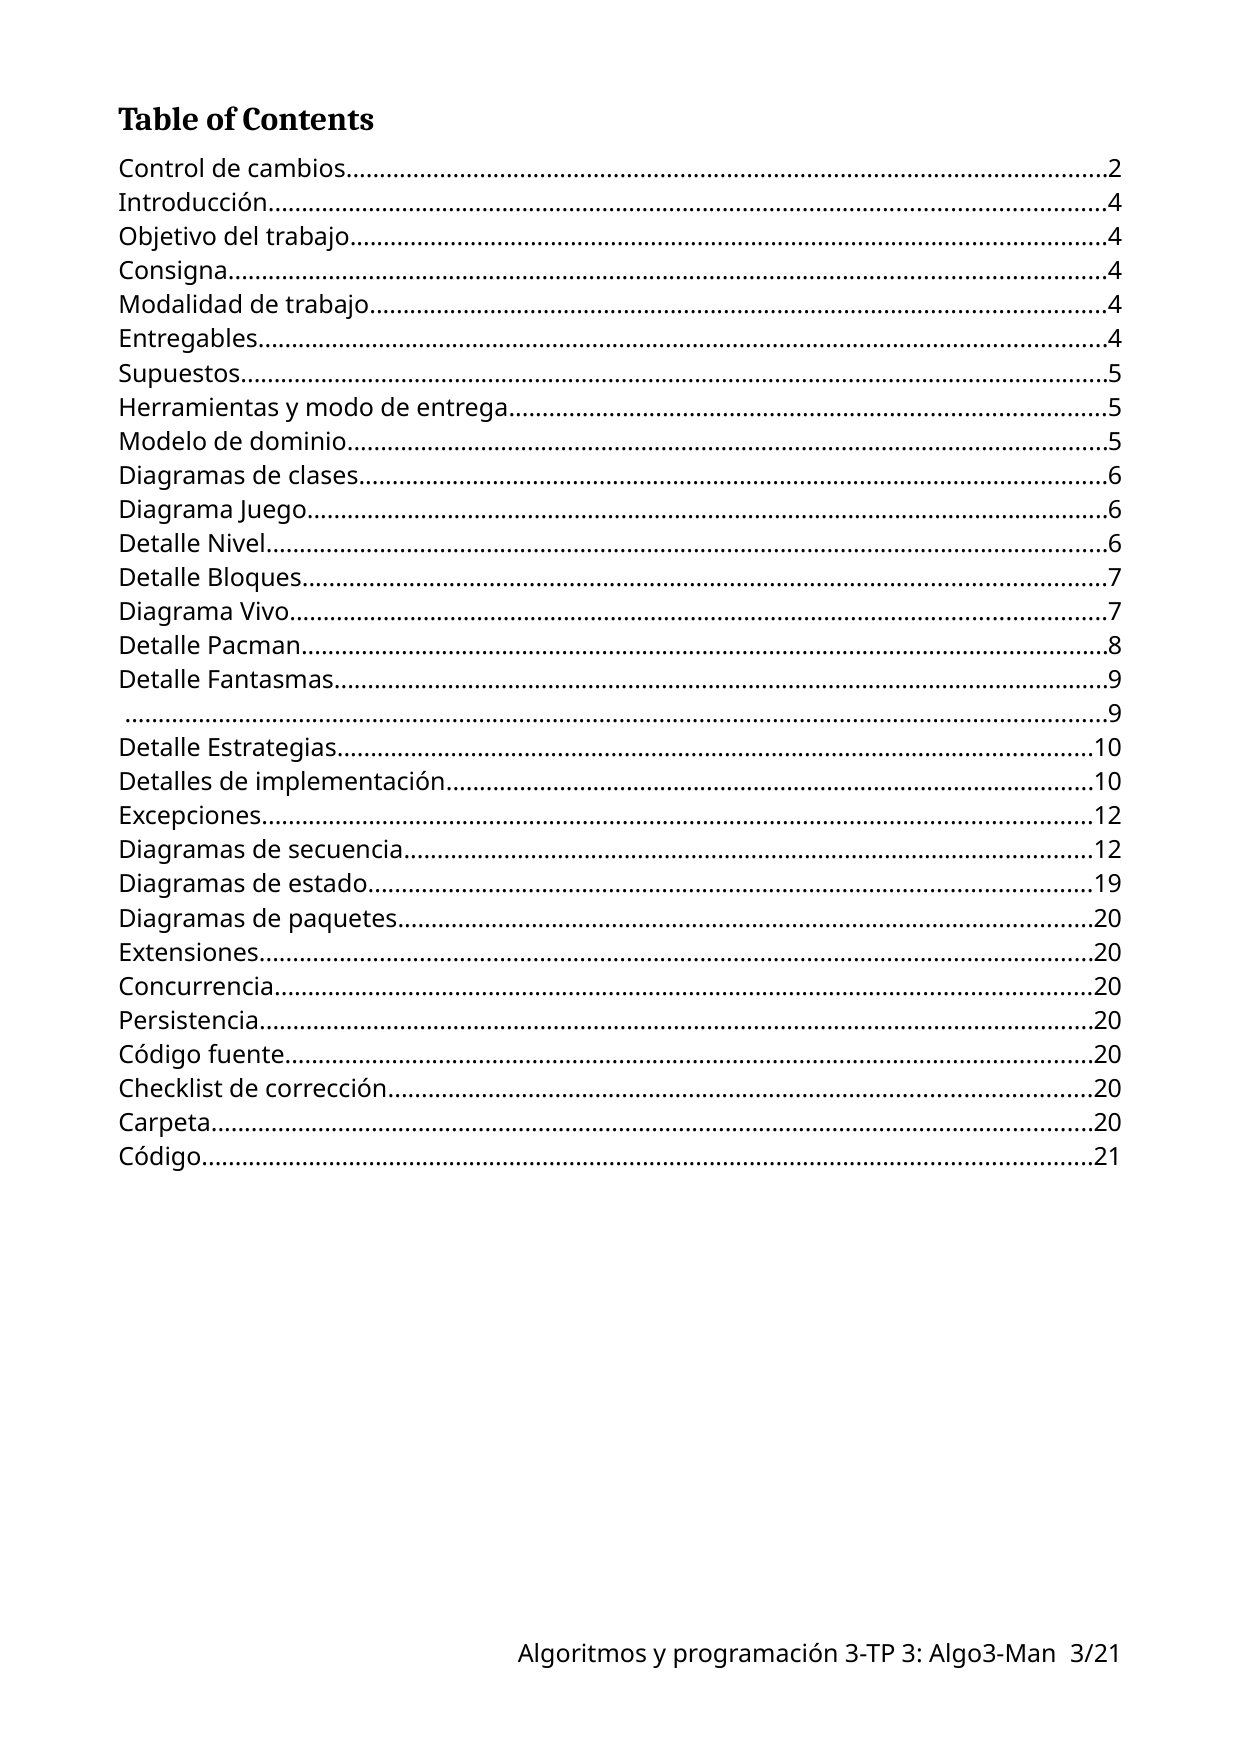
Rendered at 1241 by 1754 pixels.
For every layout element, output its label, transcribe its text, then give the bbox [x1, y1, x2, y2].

text Concurrencia 20 [118, 968, 1122, 1002]
text Detalle Bloques 7 [118, 559, 1122, 594]
text Detalle Fantasmas 9 [118, 662, 1122, 696]
text Diagramas de clases 6 [118, 457, 1122, 491]
text Diagrama Juego 6 [118, 491, 1122, 526]
text Control de cambios 2 [118, 151, 1122, 185]
text Detalle Estrategias 10 [118, 730, 1122, 764]
text Modelo de dominio 5 [118, 423, 1122, 457]
text Entregables 4 [118, 321, 1122, 355]
text Introducción 4 [118, 185, 1122, 219]
text Diagramas de estado 19 [118, 866, 1122, 900]
text Detalles de implementación 10 [118, 764, 1122, 798]
text Diagramas de secuencia 12 [118, 832, 1122, 866]
text Consigna 4 [118, 253, 1122, 287]
text Supuestos 5 [118, 355, 1122, 389]
text Persistencia 20 [118, 1002, 1122, 1036]
text Diagramas de paquetes 20 [118, 900, 1122, 934]
text Detalle Pacman 8 [118, 628, 1122, 662]
text Código 21 [118, 1139, 1122, 1173]
text Excepciones 12 [118, 798, 1122, 832]
text Objetivo del trabajo 4 [118, 219, 1122, 253]
text Diagrama Vivo 7 [118, 594, 1122, 628]
text 9 [118, 696, 1122, 730]
text Carpeta 20 [118, 1104, 1122, 1139]
text Extensiones 20 [118, 934, 1122, 968]
text Código fuente 20 [118, 1036, 1122, 1071]
text Modalidad de trabajo 4 [118, 287, 1122, 321]
text Detalle Nivel 6 [118, 526, 1122, 559]
subtitle Table of Contents [118, 100, 1122, 138]
text Herramientas y modo de entrega 5 [118, 389, 1122, 423]
text Checklist de corrección 20 [118, 1071, 1122, 1104]
